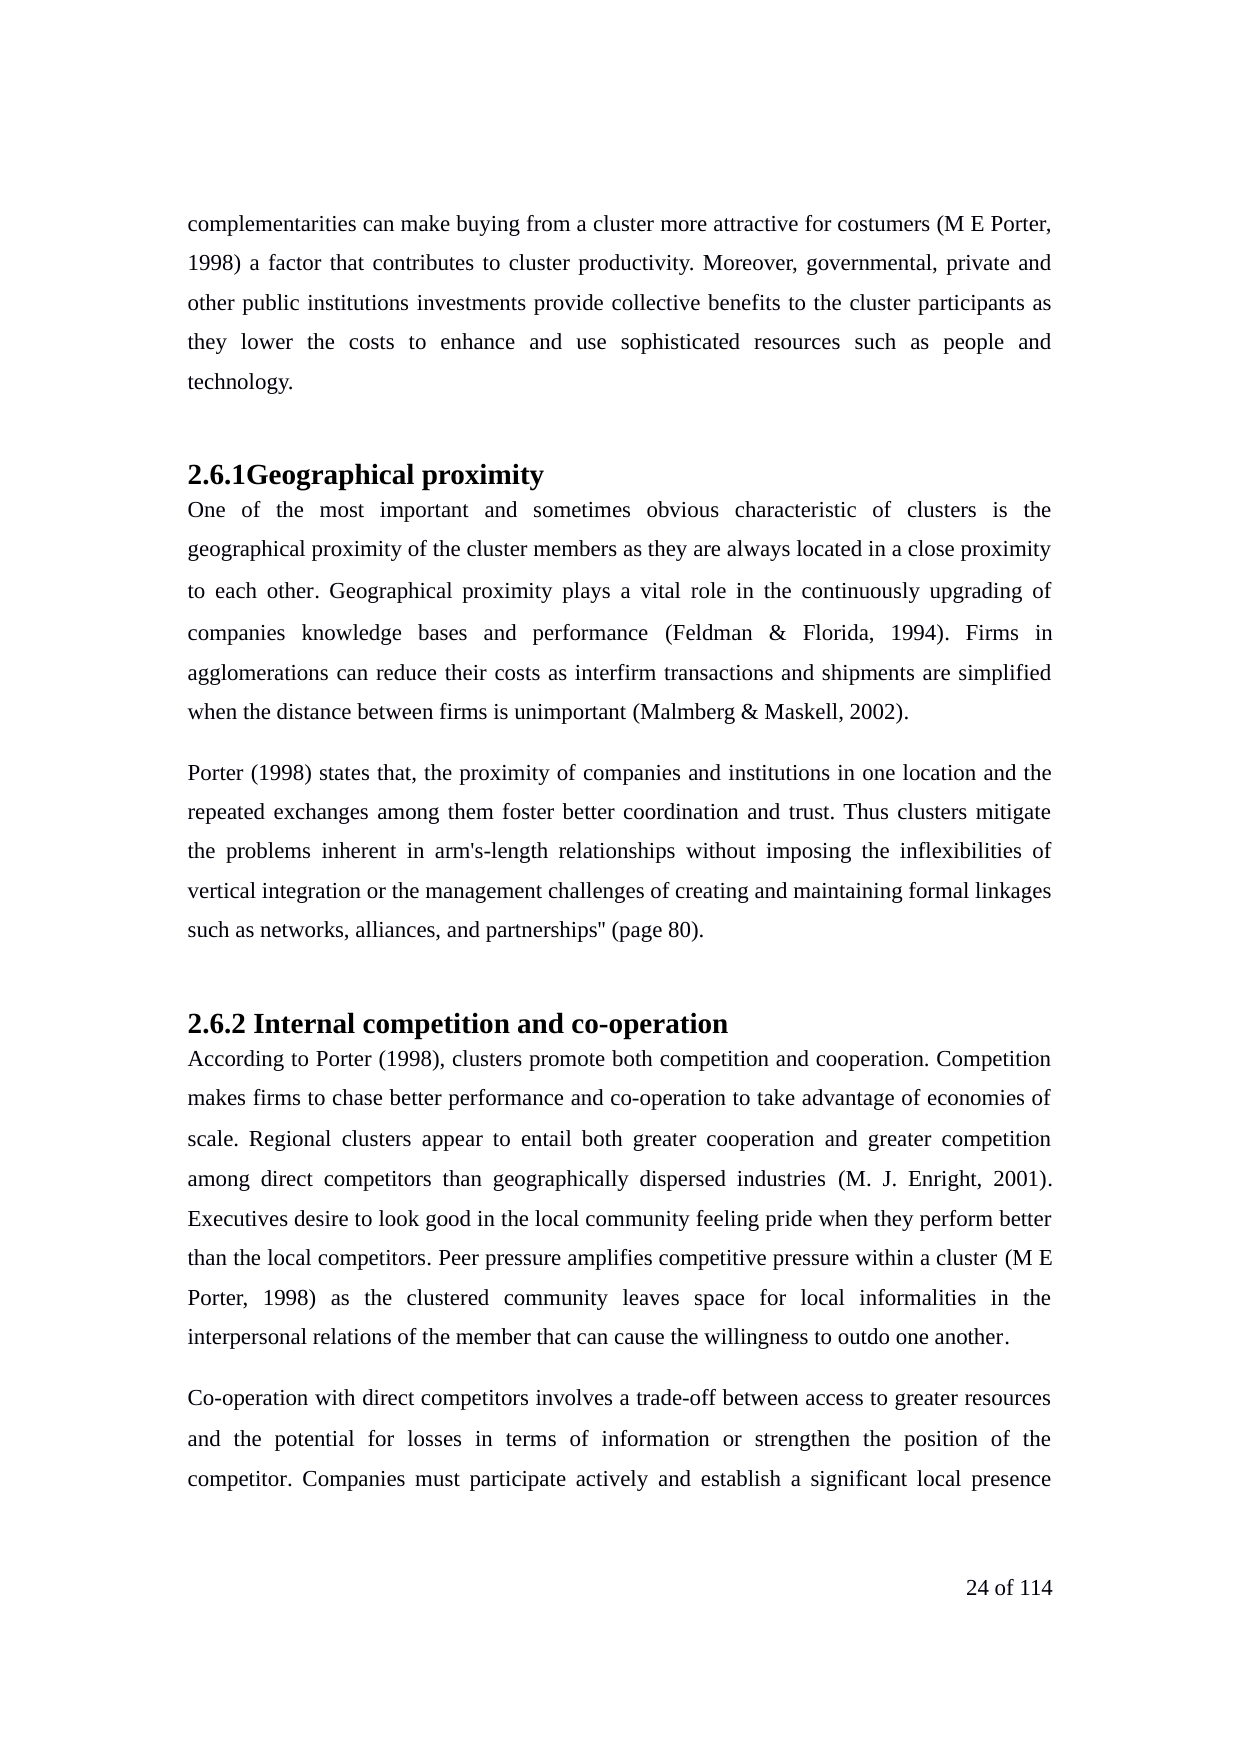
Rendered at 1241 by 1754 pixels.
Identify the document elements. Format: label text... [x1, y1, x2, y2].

subtitle 2.6.1Geographical proximity [187, 457, 1053, 491]
text Co-operation with direct competitors involves a trade-off between access to greater resources and the potential for losses in terms of information or strengthen the position of the competitor. Companies must participate actively and establish a significant local presence [187, 1384, 1053, 1492]
text One of the most important and sometimes obvious characteristic of clusters is the geographical proximity of the cluster members as they are always located in a close proximity to each other. Geographical proximity plays a vital role in the continuously upgrading of companies knowledge bases and performance (Feldman & Florida, 1994). Firms in agglomerations can reduce their costs as interfirm transactions and shipments are simplified when the distance between firms is unimportant (Malmberg & Maskell, 2002). [187, 496, 1053, 725]
text complementarities can make buying from a cluster more attractive for costumers (M E Porter, 1998) a factor that contributes to cluster productivity. Moreover, governmental, private and other public institutions investments provide collective benefits to the cluster participants as they lower the costs to enhance and use sophisticated resources such as people and technology. [187, 210, 1053, 394]
subtitle 2.6.2 Internal competition and co-operation [187, 1006, 1053, 1039]
text Porter (1998) states that, the proximity of companies and institutions in one location and the repeated exchanges among them foster better coordination and trust. Thus clusters mitigate the problems inherent in arm's-length relationships without imposing the inflexibilities of vertical integration or the management challenges of creating and maintaining formal linkages such as networks, alliances, and partnerships'' (page 80). [187, 759, 1053, 943]
text According to Porter (1998), clusters promote both competition and cooperation. Competition makes firms to chase better performance and co-operation to take advantage of economies of scale. Regional clusters appear to entail both greater cooperation and greater competition among direct competitors than geographically dispersed industries (M. J. Enright, 2001). Executives desire to look good in the local community feeling pride when they perform better than the local competitors. Peer pressure amplifies competitive pressure within a cluster (M E Porter, 1998) as the clustered community leaves space for local informalities in the interpersonal relations of the member that can cause the willingness to outdo one another. [187, 1044, 1053, 1350]
